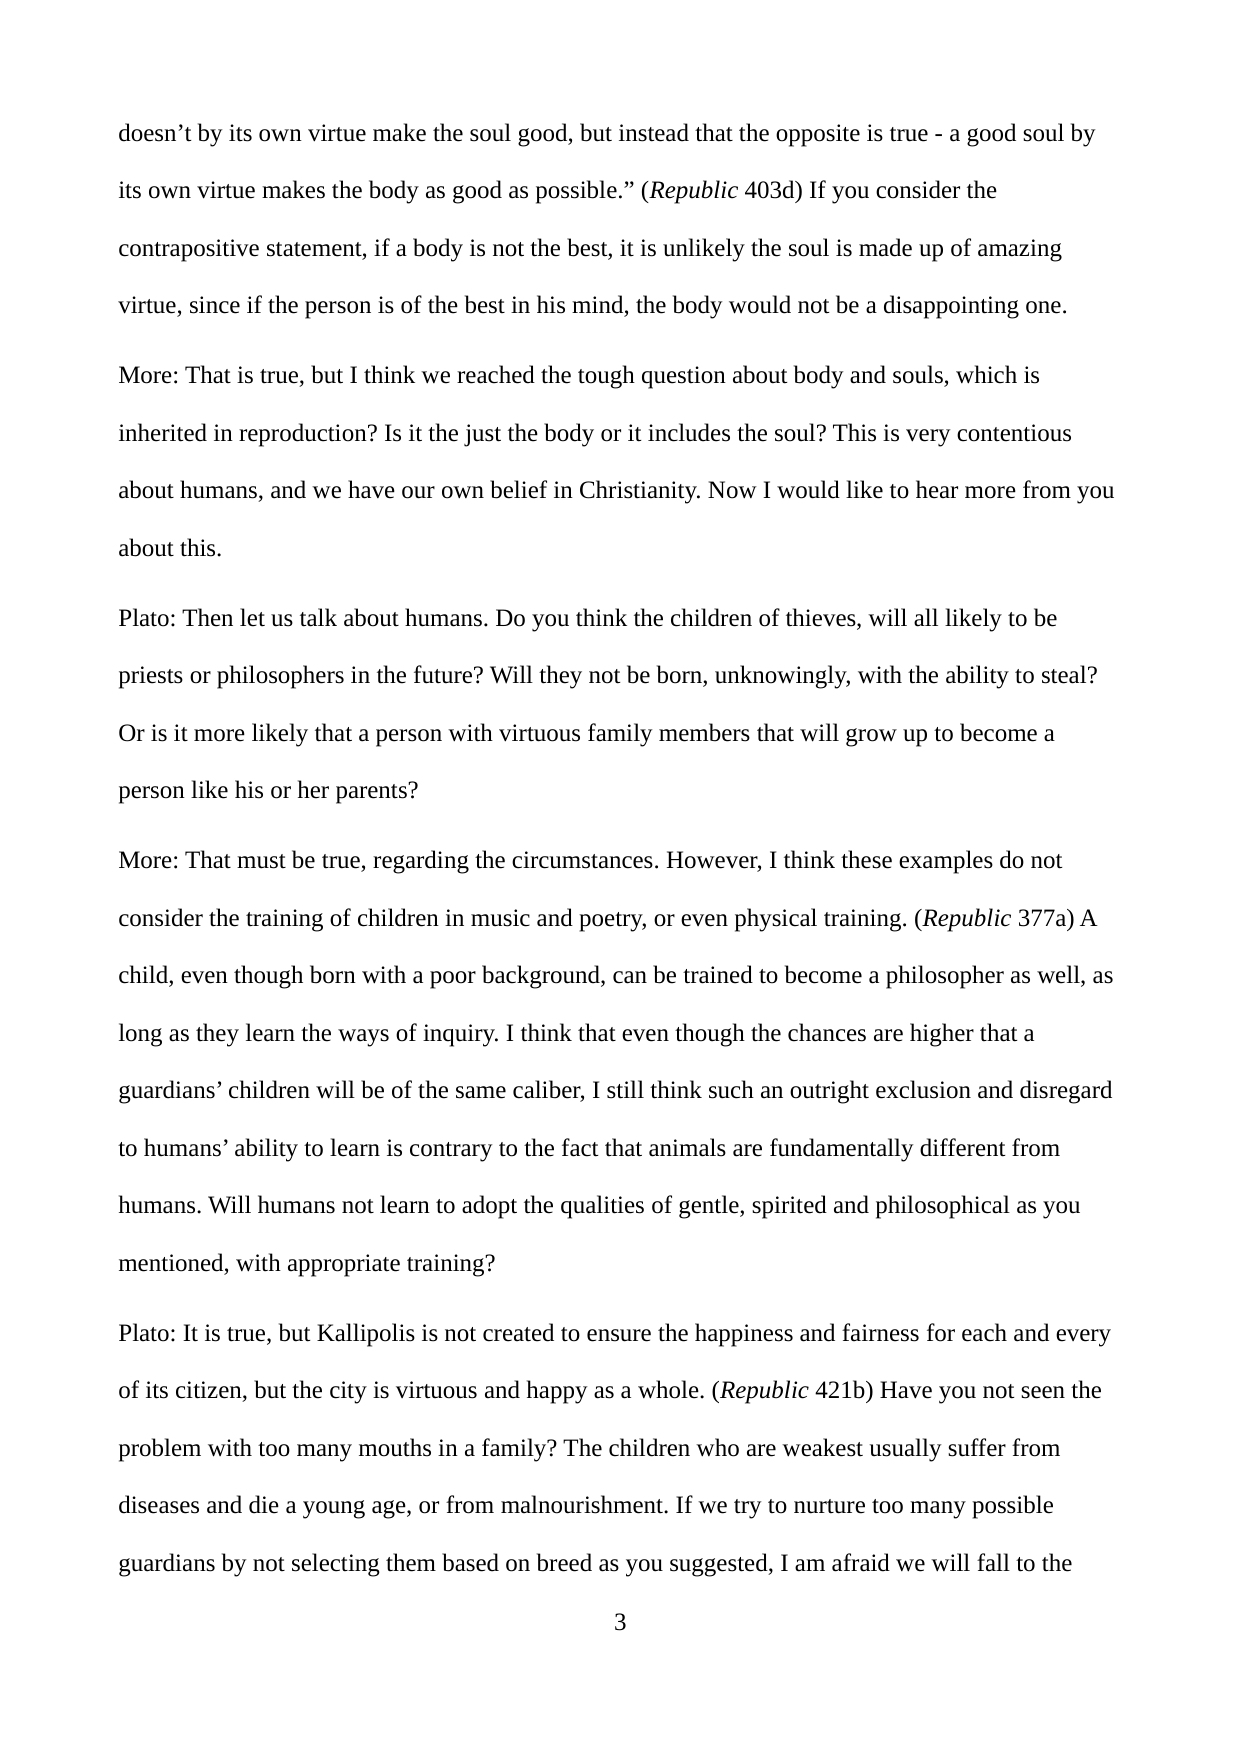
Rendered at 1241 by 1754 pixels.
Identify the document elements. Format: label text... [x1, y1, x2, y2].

text More: That must be true, regarding the circumstances. However, I think these examples do not consider the training of children in music and poetry, or even physical training. (Republic 377a) A child, even though born with a poor background, can be trained to become a philosopher as well, as long as they learn the ways of inquiry. I think that even though the chances are higher that a guardians’ children will be of the same caliber, I still think such an outright exclusion and disregard to humans’ ability to learn is contrary to the fact that animals are fundamentally different from humans. Will humans not learn to adopt the qualities of gentle, spirited and philosophical as you mentioned, with appropriate training? [118, 846, 1122, 1277]
text doesn’t by its own virtue make the soul good, but instead that the opposite is true - a good soul by its own virtue makes the body as good as possible.” (Republic 403d) If you consider the contrapositive statement, if a body is not the best, it is unlikely the soul is made up of amazing virtue, since if the person is of the best in his mind, the body would not be a disappointing one. [118, 118, 1122, 319]
text More: That is true, but I think we reached the tough question about body and souls, which is inherited in reproduction? Is it the just the body or it includes the soul? This is very contentious about humans, and we have our own belief in Christianity. Now I would like to hear more from you about this. [118, 361, 1122, 562]
text Plato: It is true, but Kallipolis is not created to ensure the happiness and fairness for each and every of its citizen, but the city is virtuous and happy as a whole. (Republic 421b) Have you not seen the problem with too many mouths in a family? The children who are weakest usually suffer from diseases and die a young age, or from malnourishment. If we try to nurture too many possible guardians by not selecting them based on breed as you suggested, I am afraid we will fall to the [118, 1318, 1122, 1577]
text Plato: Then let us talk about humans. Do you think the children of thieves, will all likely to be priests or philosophers in the future? Will they not be born, unknowingly, with the ability to steal? Or is it more likely that a person with virtuous family members that will grow up to become a person like his or her parents? [118, 603, 1122, 804]
